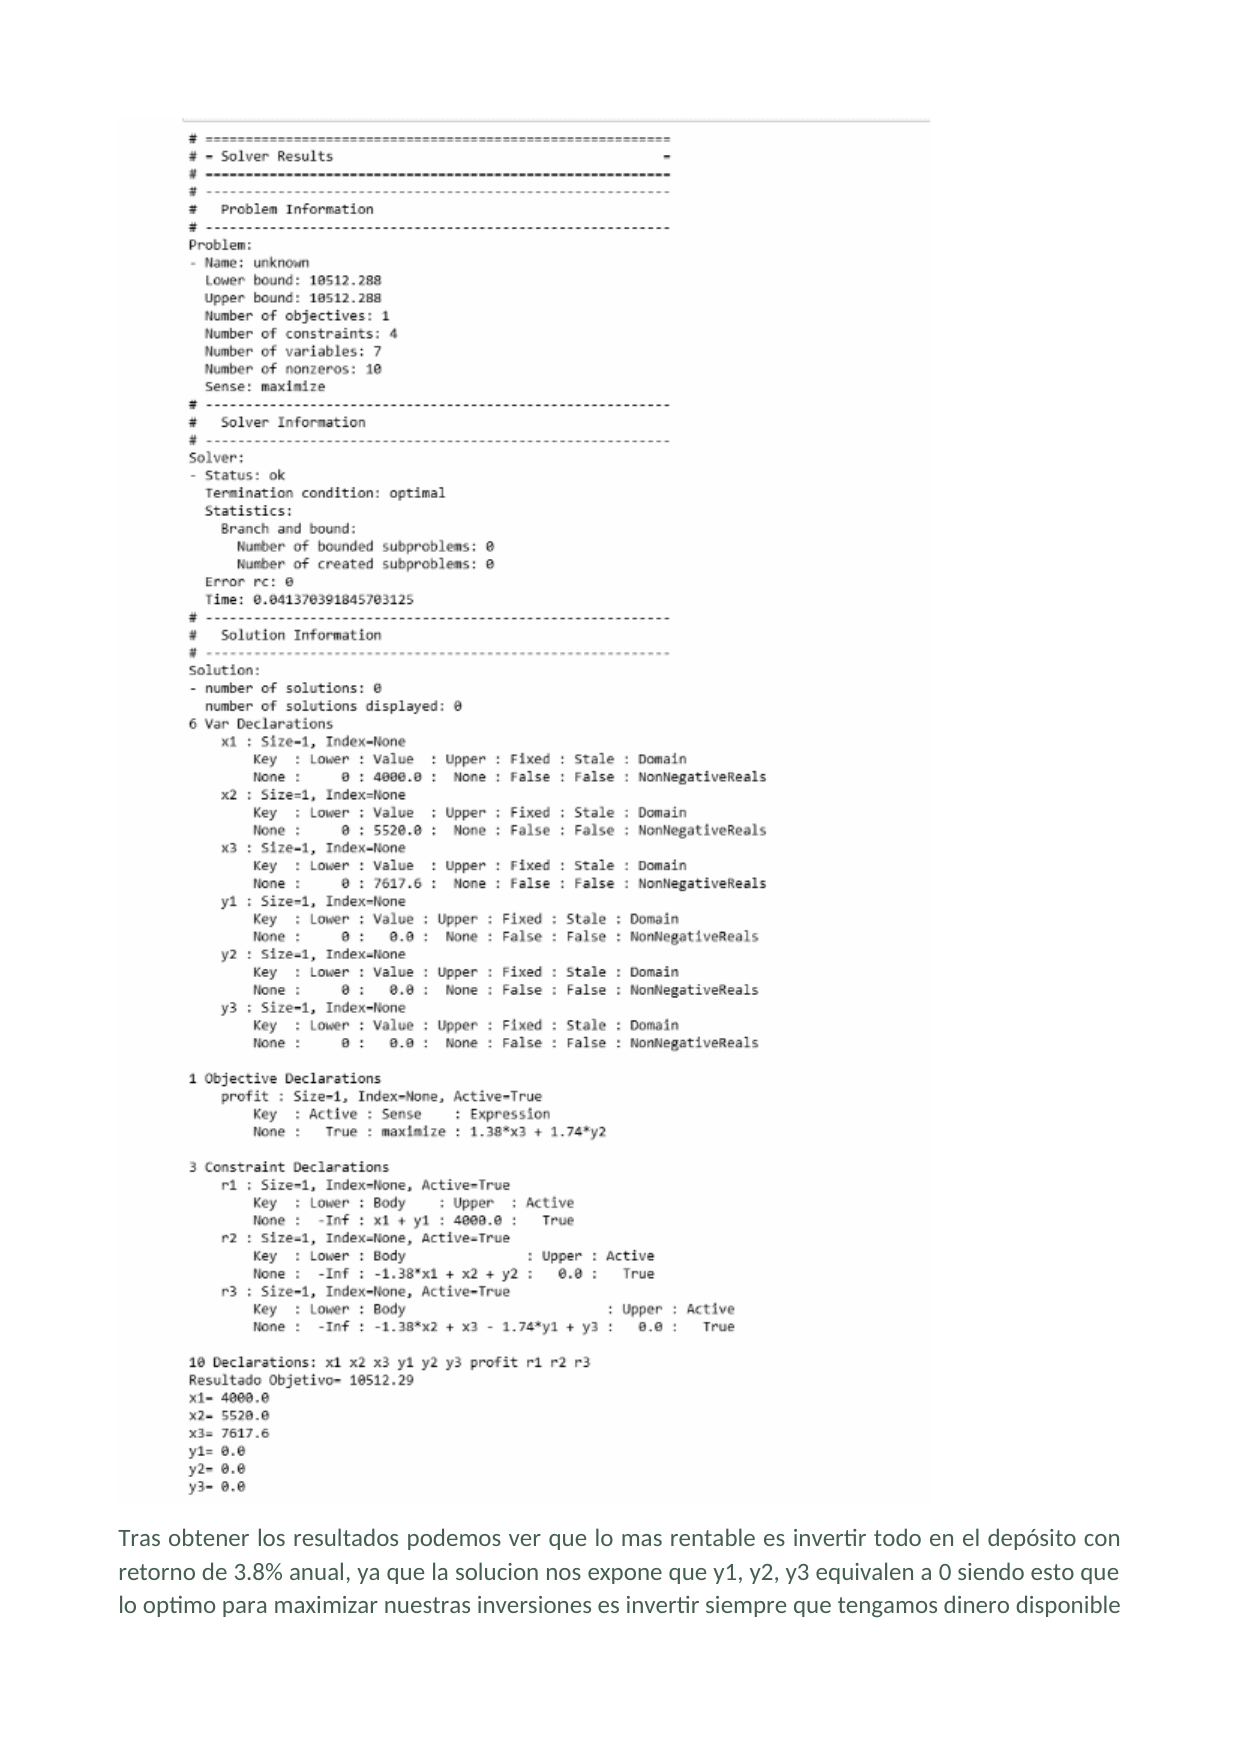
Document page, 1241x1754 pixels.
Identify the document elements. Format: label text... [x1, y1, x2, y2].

text Tras obtener los resultados podemos ver que lo mas rentable es invertir todo en el depósito con retorno de 3.8% anual, ya que la solucion nos expone que y1, y2, y3 equivalen a 0 siendo esto que lo optimo para maximizar nuestras inversiones es invertir siempre que tengamos dinero disponible [118, 1522, 1122, 1620]
